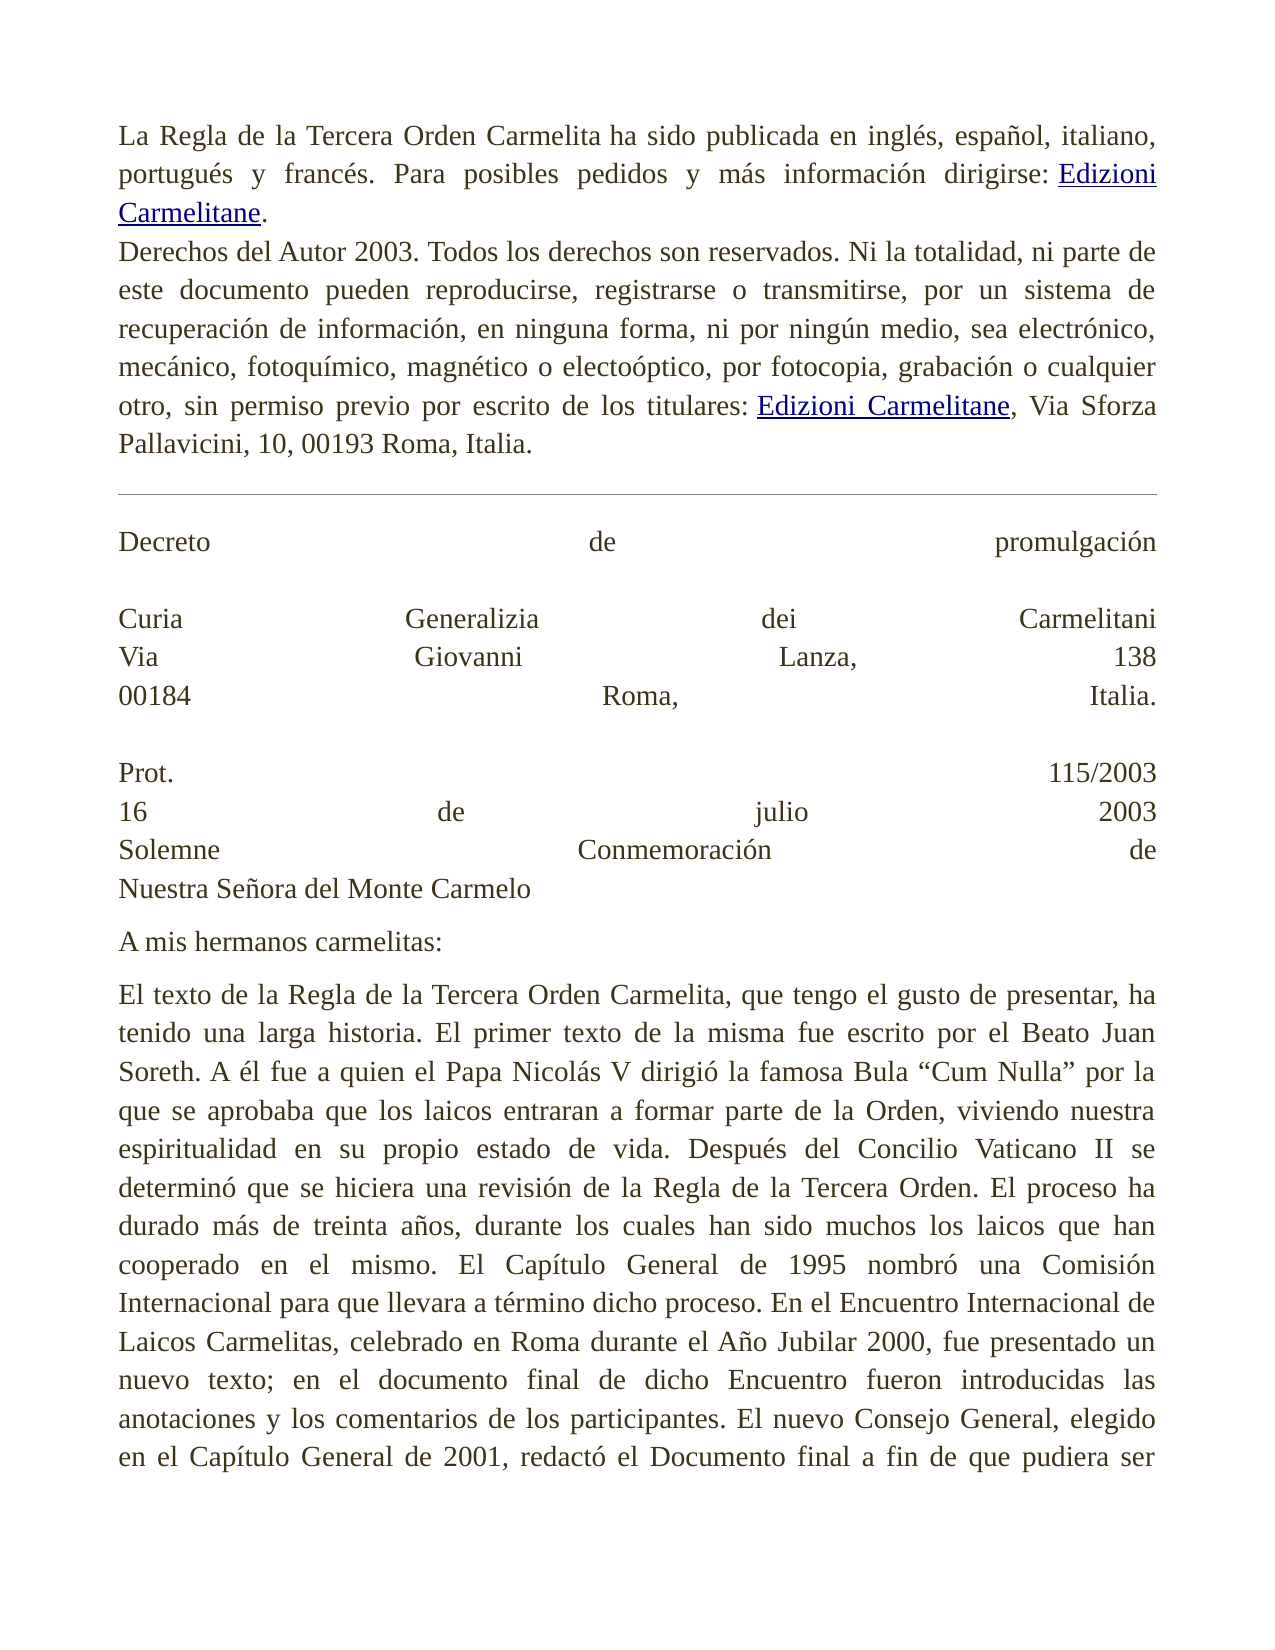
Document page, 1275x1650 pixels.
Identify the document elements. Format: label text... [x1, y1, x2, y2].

text A mis hermanos carmelitas: [118, 924, 1157, 957]
text Decreto de promulgación Curia Generalizia dei Carmelitani Via Giovanni Lanza, 138 00184 Roma, Italia. Prot. 115/2003 16 de julio 2003 Solemne Conmemoración de Nuestra Señora del Monte Carmelo [118, 524, 1157, 904]
text La Regla de la Tercera Orden Carmelita ha sido publicada en inglés, español, italiano, portugués y francés. Para posibles pedidos y más información dirigirse: Edizioni Carmelitane. Derechos del Autor 2003. Todos los derechos son reservados. Ni la totalidad, ni parte de este documento pueden reproducirse, registrarse o transmitirse, por un sistema de recuperación de información, en ninguna forma, ni por ningún medio, sea electrónico, mecánico, fotoquímico, magnético o electoóptico, por fotocopia, grabación o cualquier otro, sin permiso previo por escrito de los titulares: Edizioni Carmelitane, Via Sforza Pallavicini, 10, 00193 Roma, Italia. [118, 118, 1157, 460]
text El texto de la Regla de la Tercera Orden Carmelita, que tengo el gusto de presentar, ha tenido una larga historia. El primer texto de la misma fue escrito por el Beato Juan Soreth. A él fue a quien el Papa Nicolás V dirigió la famosa Bula “Cum Nulla” por la que se aprobaba que los laicos entraran a formar parte de la Orden, viviendo nuestra espiritualidad en su propio estado de vida. Después del Concilio Vaticano II se determinó que se hiciera una revisión de la Regla de la Tercera Orden. El proceso ha durado más de treinta años, durante los cuales han sido muchos los laicos que han cooperado en el mismo. El Capítulo General de 1995 nombró una Comisión Internacional para que llevara a término dicho proceso. En el Encuentro Internacional de Laicos Carmelitas, celebrado en Roma durante el Año Jubilar 2000, fue presentado un nuevo texto; en el documento final de dicho Encuentro fueron introducidas las anotaciones y los comentarios de los participantes. El nuevo Consejo General, elegido en el Capítulo General de 2001, redactó el Documento final a fin de que pudiera ser [118, 977, 1157, 1473]
